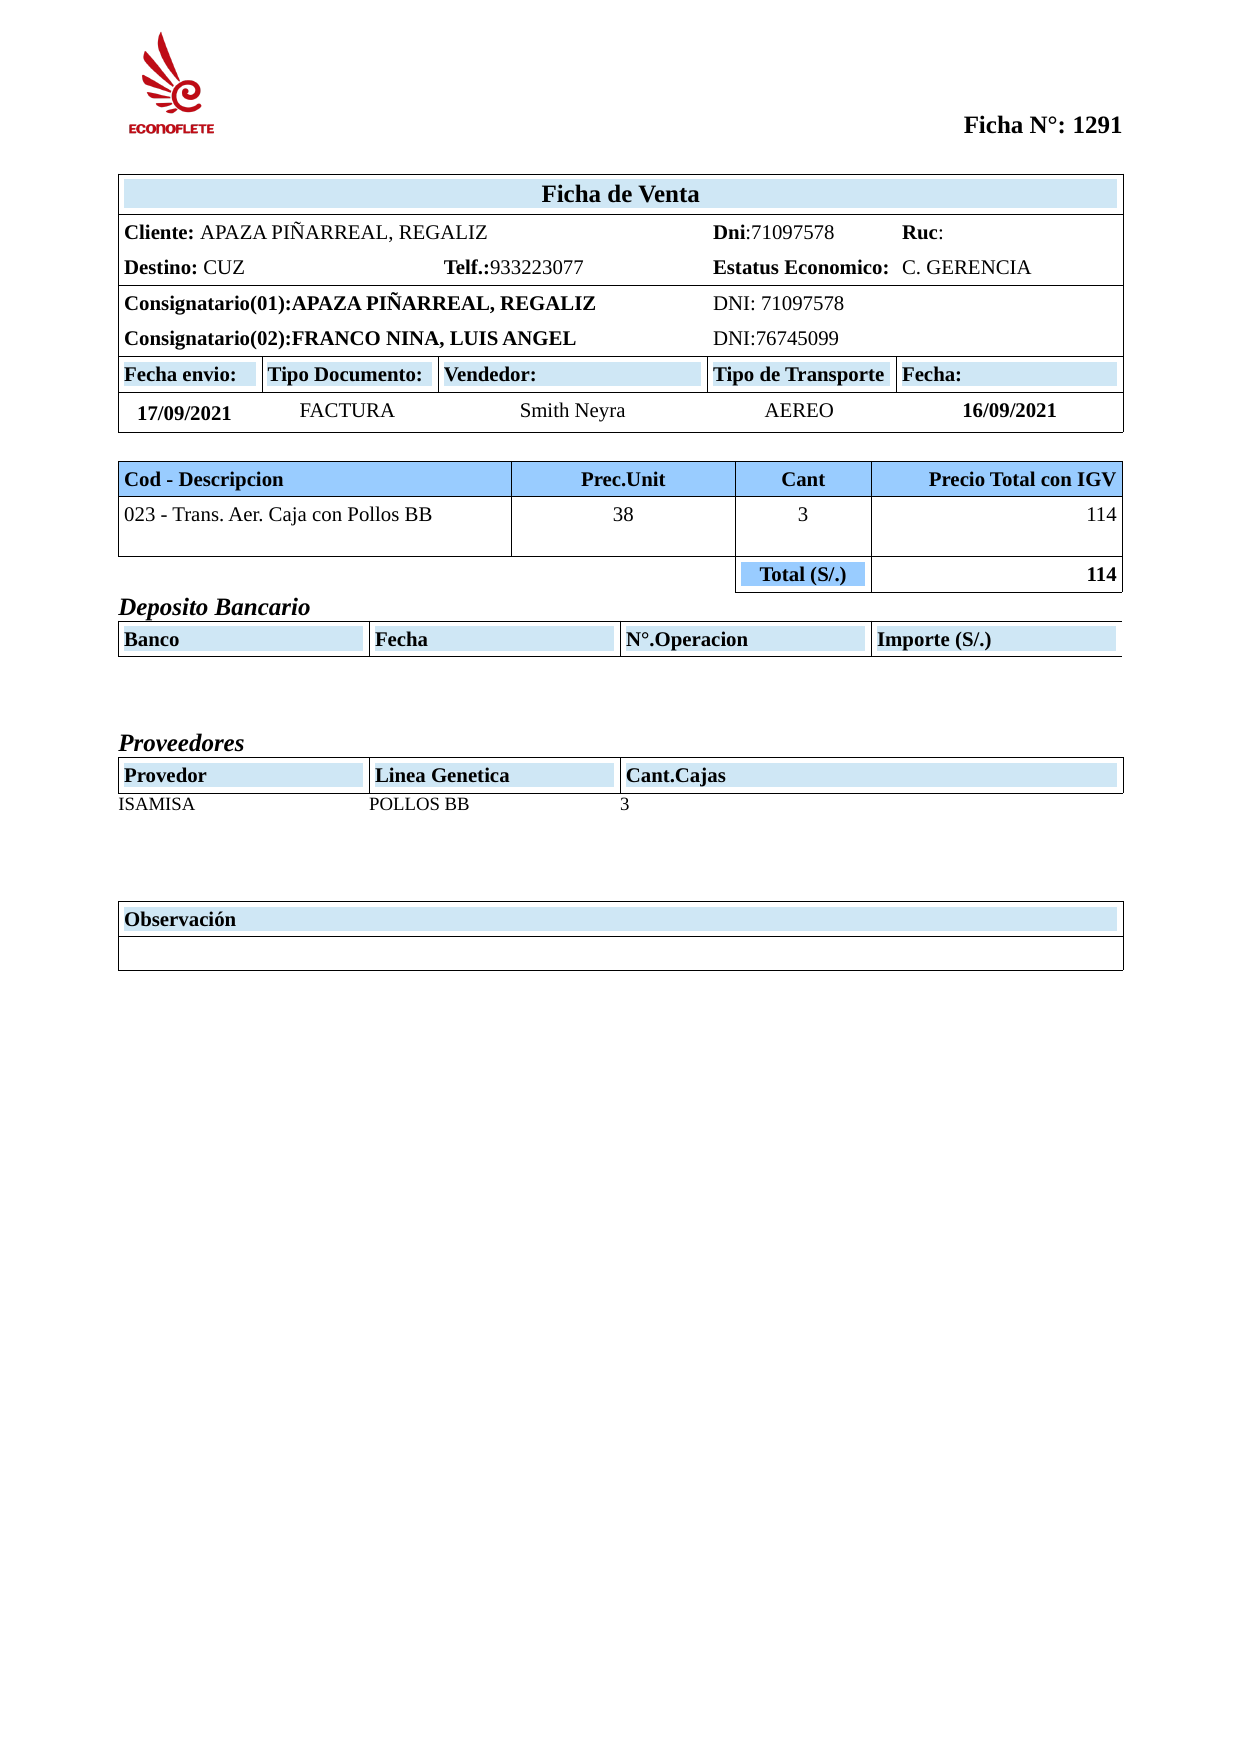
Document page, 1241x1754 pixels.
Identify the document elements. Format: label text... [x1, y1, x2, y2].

table_cell 114 [872, 557, 1122, 592]
table_cell [620, 815, 1123, 836]
table_header N°.Operacion [621, 622, 871, 656]
text Proveedores [118, 728, 1122, 757]
table_cell Estatus Economico: [707, 249, 896, 285]
table_cell Consignatario(02):FRANCO NINA, LUIS ANGEL [119, 321, 707, 356]
table_cell Smith Neyra [438, 393, 707, 432]
table_header Fecha [370, 622, 620, 656]
table_cell [620, 836, 1123, 858]
table_cell [620, 879, 1123, 901]
table_cell [620, 680, 871, 704]
table_cell [620, 705, 871, 728]
table_cell 3 [736, 497, 871, 556]
table_header Importe (S/.) [872, 622, 1122, 656]
table_cell Cliente: APAZA PIÑARREAL, REGALIZ [119, 215, 707, 249]
table_header Banco [119, 622, 369, 656]
table_cell [118, 705, 369, 728]
table_header Cod - Descripcion [119, 462, 511, 496]
table_cell [119, 937, 1123, 969]
table_cell [118, 557, 511, 592]
table_cell Telf.:933223077 [438, 249, 707, 285]
table_header Ficha de Venta [119, 175, 1123, 214]
table_cell 17/09/2021 [119, 393, 262, 432]
table_cell [369, 657, 620, 680]
table_cell 3 [620, 794, 1123, 814]
table_cell Fecha: [897, 357, 1123, 392]
table_cell [620, 657, 871, 680]
table_header Cant.Cajas [621, 758, 1123, 793]
table_cell [511, 557, 735, 592]
table_cell [871, 705, 1122, 728]
table_cell Ruc: [896, 215, 1123, 249]
picture [118, 31, 225, 134]
table_cell [369, 879, 620, 901]
table_cell [118, 657, 369, 680]
table_header Observación [119, 902, 1123, 936]
table_cell Destino: CUZ [119, 249, 438, 285]
table_cell Total (S/.) [736, 557, 871, 592]
table_cell Tipo de Transporte [708, 357, 896, 392]
table_cell 023 - Trans. Aer. Caja con Pollos BB [119, 497, 511, 556]
table_cell [369, 858, 620, 879]
table_cell Consignatario(01):APAZA PIÑARREAL, REGALIZ [119, 286, 707, 321]
table_cell Fecha envio: [119, 357, 262, 392]
table_cell [369, 836, 620, 858]
table_cell C. GERENCIA [896, 249, 1123, 285]
table_cell ISAMISA [118, 794, 369, 814]
table_cell 16/09/2021 [896, 393, 1123, 432]
table_cell [118, 815, 369, 836]
table_cell FACTURA [262, 393, 438, 432]
table_cell 38 [512, 497, 735, 556]
table_header Provedor [119, 758, 369, 793]
table_cell [369, 815, 620, 836]
table_header Linea Genetica [370, 758, 620, 793]
table_cell [118, 858, 369, 879]
table_header Precio Total con IGV [872, 462, 1122, 496]
table_cell [369, 680, 620, 704]
table_cell [118, 836, 369, 858]
table_cell [620, 858, 1123, 879]
text Deposito Bancario [118, 592, 1122, 621]
table_cell [118, 680, 369, 704]
table_cell DNI:76745099 [707, 321, 1123, 356]
table_cell [369, 705, 620, 728]
table_header Cant [736, 462, 871, 496]
table_cell POLLOS BB [369, 794, 620, 814]
table_cell [871, 657, 1122, 680]
table_cell AEREO [707, 393, 896, 432]
table_cell Vendedor: [439, 357, 707, 392]
table_cell Tipo Documento: [263, 357, 438, 392]
table_cell [118, 879, 369, 901]
table_cell 114 [872, 497, 1122, 556]
table_cell Dni:71097578 [707, 215, 896, 249]
table_header Prec.Unit [512, 462, 735, 496]
table_cell DNI: 71097578 [707, 286, 1123, 321]
table_cell [871, 680, 1122, 704]
